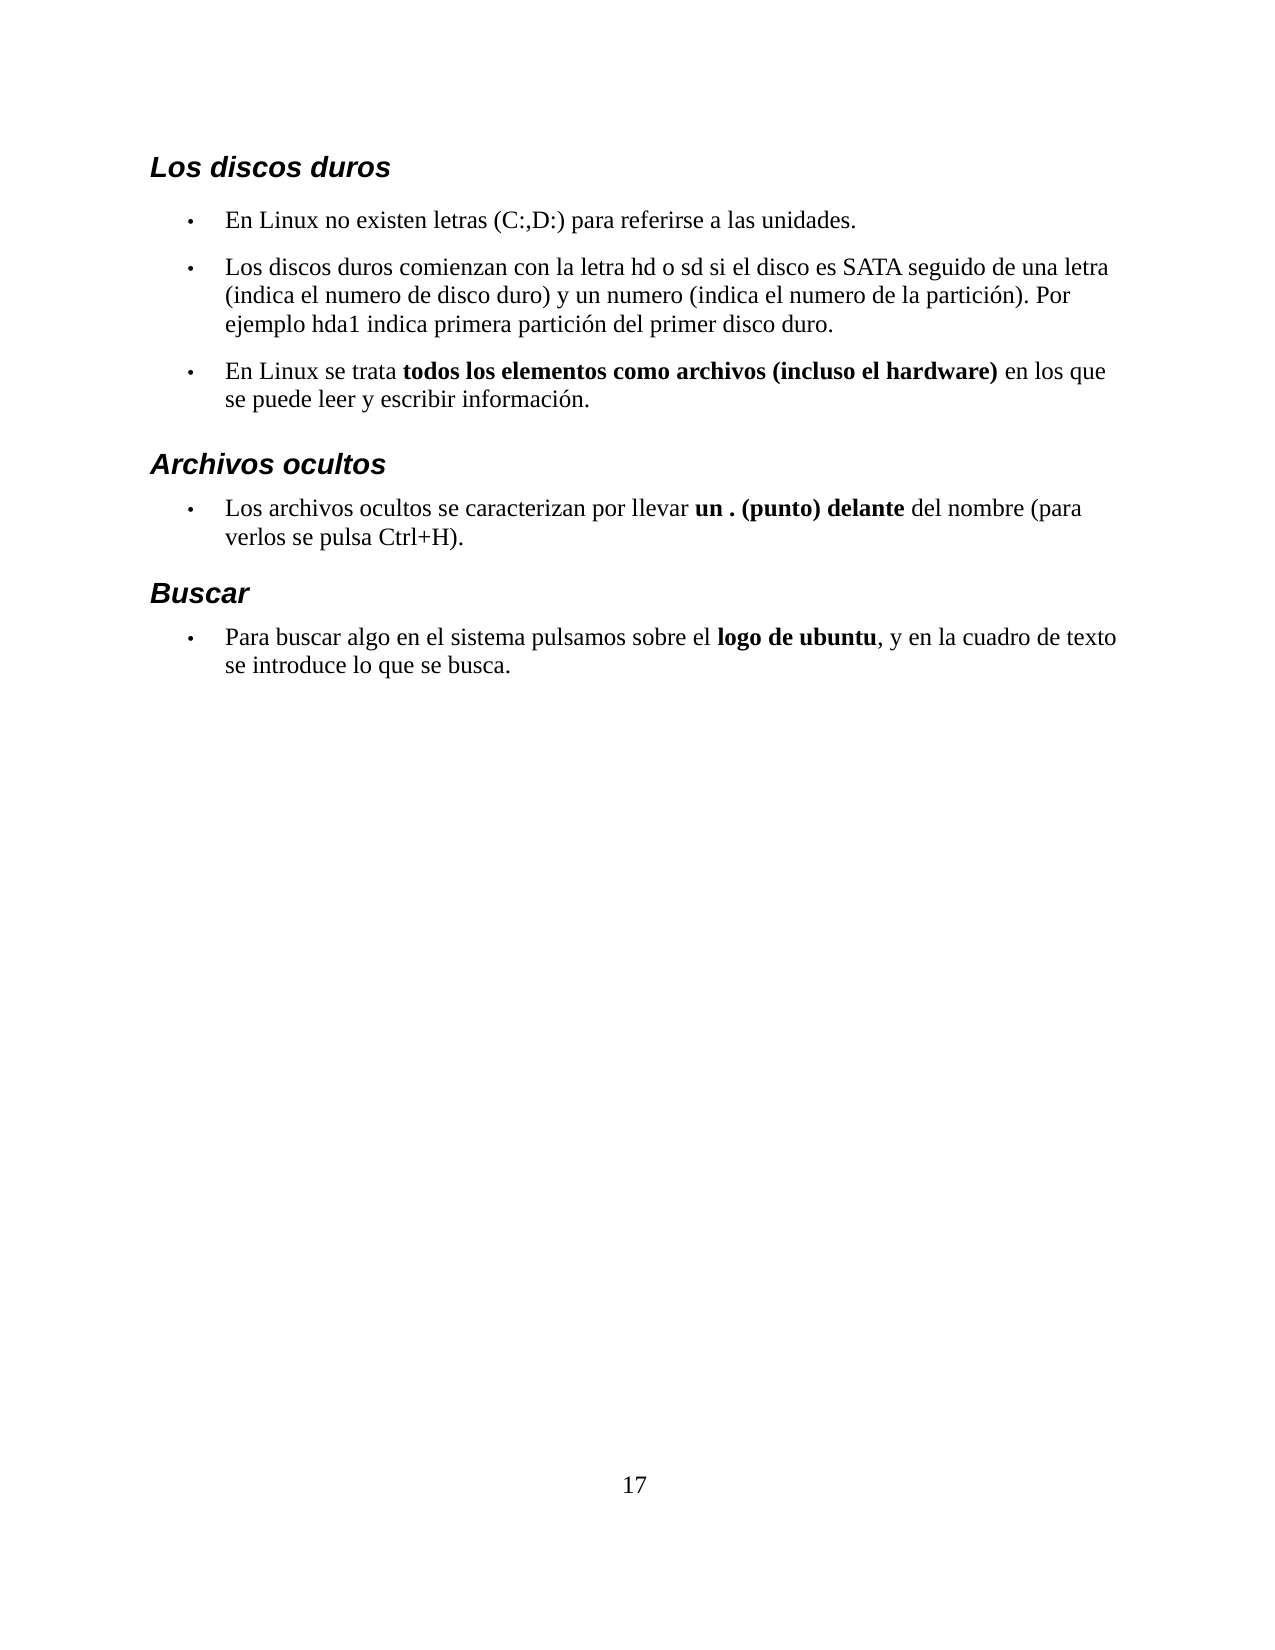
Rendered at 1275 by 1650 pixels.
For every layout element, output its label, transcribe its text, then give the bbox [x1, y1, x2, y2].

subtitle Los discos duros [150, 150, 1125, 183]
list En Linux se trata todos los elementos como archivos (incluso el hardware) en los que se puede leer y escribir información. [187, 356, 1125, 413]
list Los archivos ocultos se caracterizan por llevar un . (punto) delante del nombre (para verlos se pulsa Ctrl+H). [187, 493, 1125, 551]
list Para buscar algo en el sistema pulsamos sobre el logo de ubuntu, y en la cuadro de texto se introduce lo que se busca. [187, 622, 1125, 679]
list Los discos duros comienzan con la letra hd o sd si el disco es SATA seguido de una letra (indica el numero de disco duro) y un numero (indica el numero de la partición). Por ejemplo hda1 indica primera partición del primer disco duro. [187, 252, 1125, 338]
subtitle Buscar [150, 576, 1125, 609]
subtitle Archivos ocultos [150, 447, 1125, 481]
list En Linux no existen letras (C:,D:) para referirse a las unidades. [187, 205, 1125, 234]
